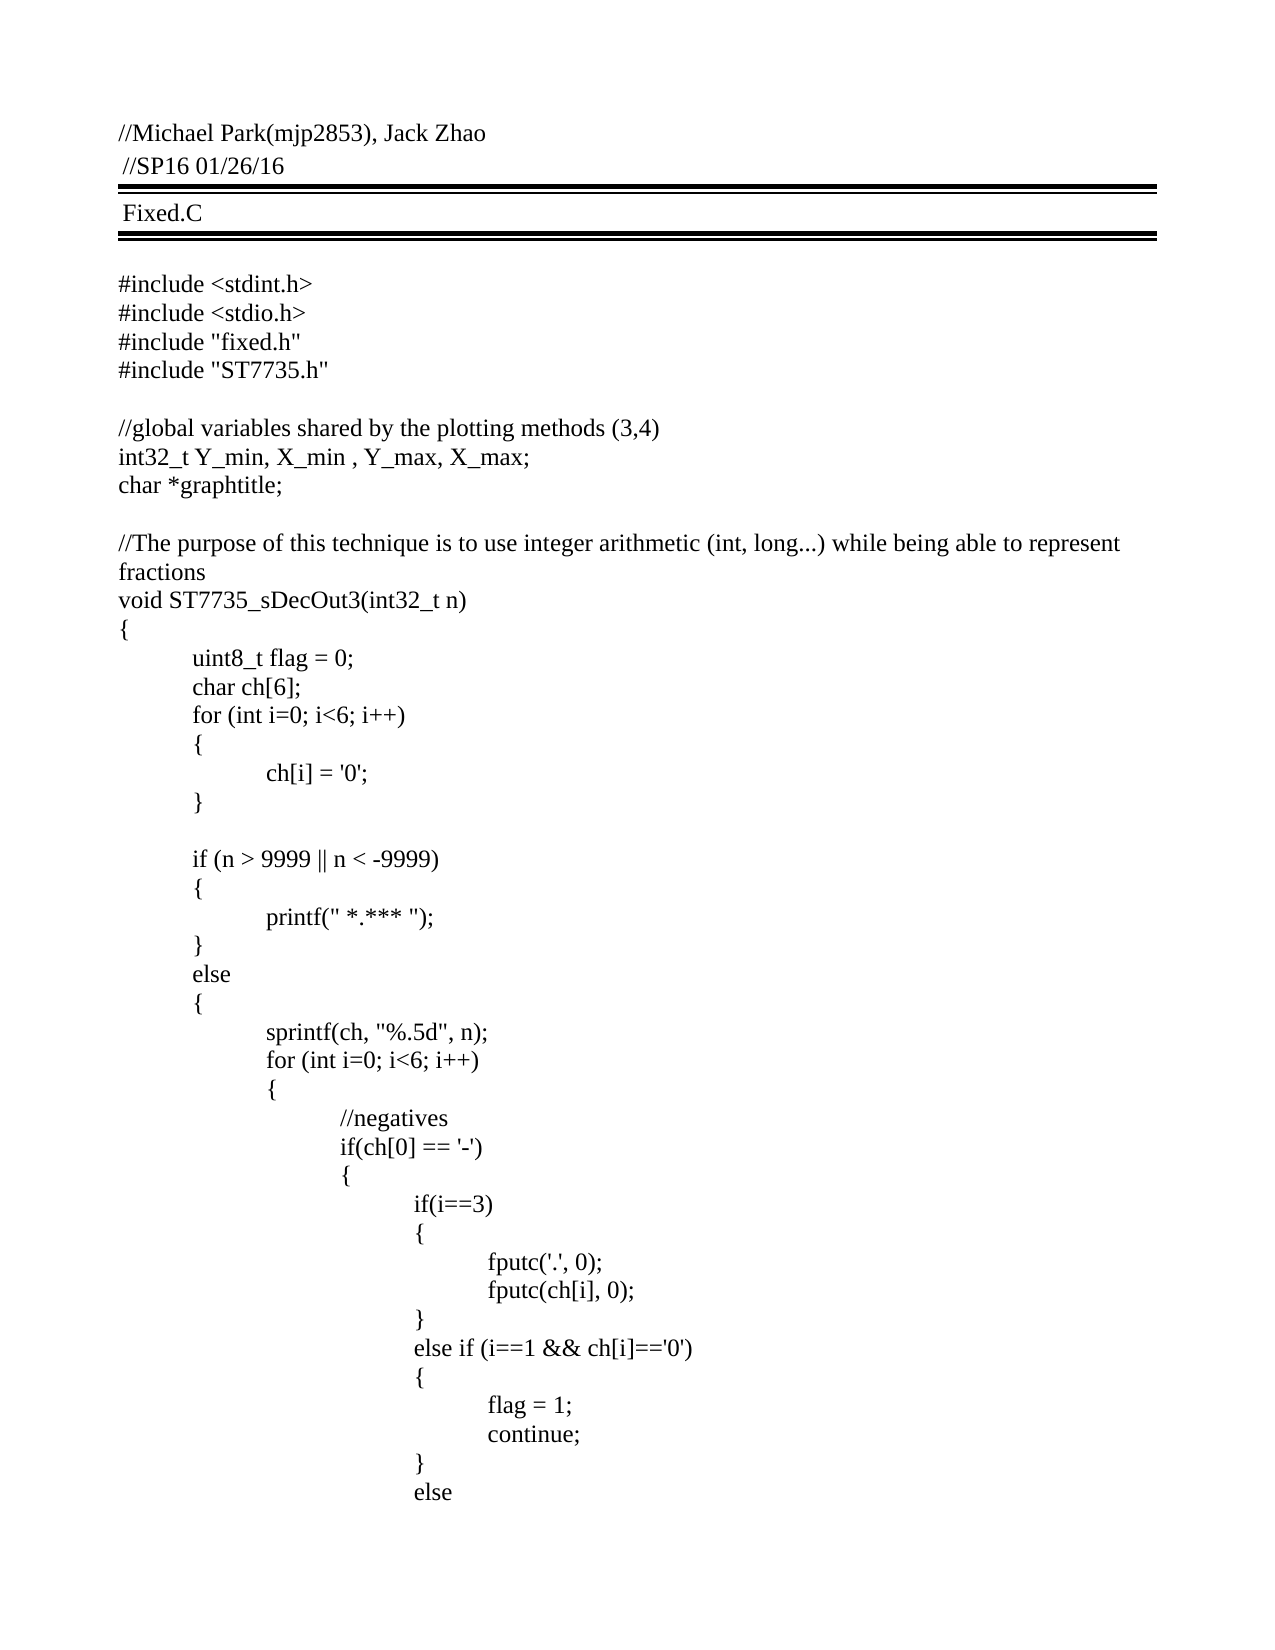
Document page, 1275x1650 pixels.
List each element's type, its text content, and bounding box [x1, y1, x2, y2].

text for (int i=0; i<6; i++) [118, 1046, 1157, 1074]
text uint8_t flag = 0; [118, 643, 1157, 672]
text sprintf(ch, "%.5d", n); [118, 1017, 1157, 1046]
text } [118, 787, 1157, 816]
text //negatives [118, 1103, 1157, 1132]
text { [118, 729, 1157, 758]
text if (n > 9999 || n < -9999) [118, 844, 1157, 873]
text void ST7735_sDecOut3(int32_t n) [118, 586, 1157, 614]
text //Michael Park(mjp2853), Jack Zhao [118, 118, 1157, 147]
text fputc(ch[i], 0); [118, 1276, 1157, 1304]
text int32_t Y_min, X_min , Y_max, X_max; [118, 442, 1157, 471]
text #include <stdint.h> [118, 269, 1157, 298]
text fputc('.', 0); [118, 1247, 1157, 1276]
text flag = 1; [118, 1391, 1157, 1419]
text ch[i] = '0'; [118, 758, 1157, 787]
text { [118, 1218, 1157, 1247]
text { [118, 988, 1157, 1017]
text { [118, 614, 1157, 643]
text //global variables shared by the plotting methods (3,4) [118, 413, 1157, 442]
text { [118, 1074, 1157, 1103]
text //The purpose of this technique is to use integer arithmetic (int, long...) while being able to represent fractions [118, 528, 1157, 586]
text { [118, 873, 1157, 902]
text #include "ST7735.h" [118, 356, 1157, 384]
text printf(" *.*** "); [118, 902, 1157, 931]
text { [118, 1161, 1157, 1189]
text for (int i=0; i<6; i++) [118, 701, 1157, 729]
text char ch[6]; [118, 672, 1157, 701]
text } [118, 1448, 1157, 1477]
text Fixed.C [118, 194, 1157, 231]
text char *graphtitle; [118, 471, 1157, 499]
text { [118, 1362, 1157, 1391]
text #include <stdio.h> [118, 298, 1157, 327]
text continue; [118, 1419, 1157, 1448]
text //SP16 01/26/16 [118, 147, 1157, 184]
text if(i==3) [118, 1189, 1157, 1218]
text else [118, 959, 1157, 988]
text } [118, 1304, 1157, 1333]
text else if (i==1 && ch[i]=='0') [118, 1333, 1157, 1362]
text #include "fixed.h" [118, 327, 1157, 356]
text if(ch[0] == '-') [118, 1132, 1157, 1161]
text } [118, 931, 1157, 959]
text else [118, 1477, 1157, 1506]
